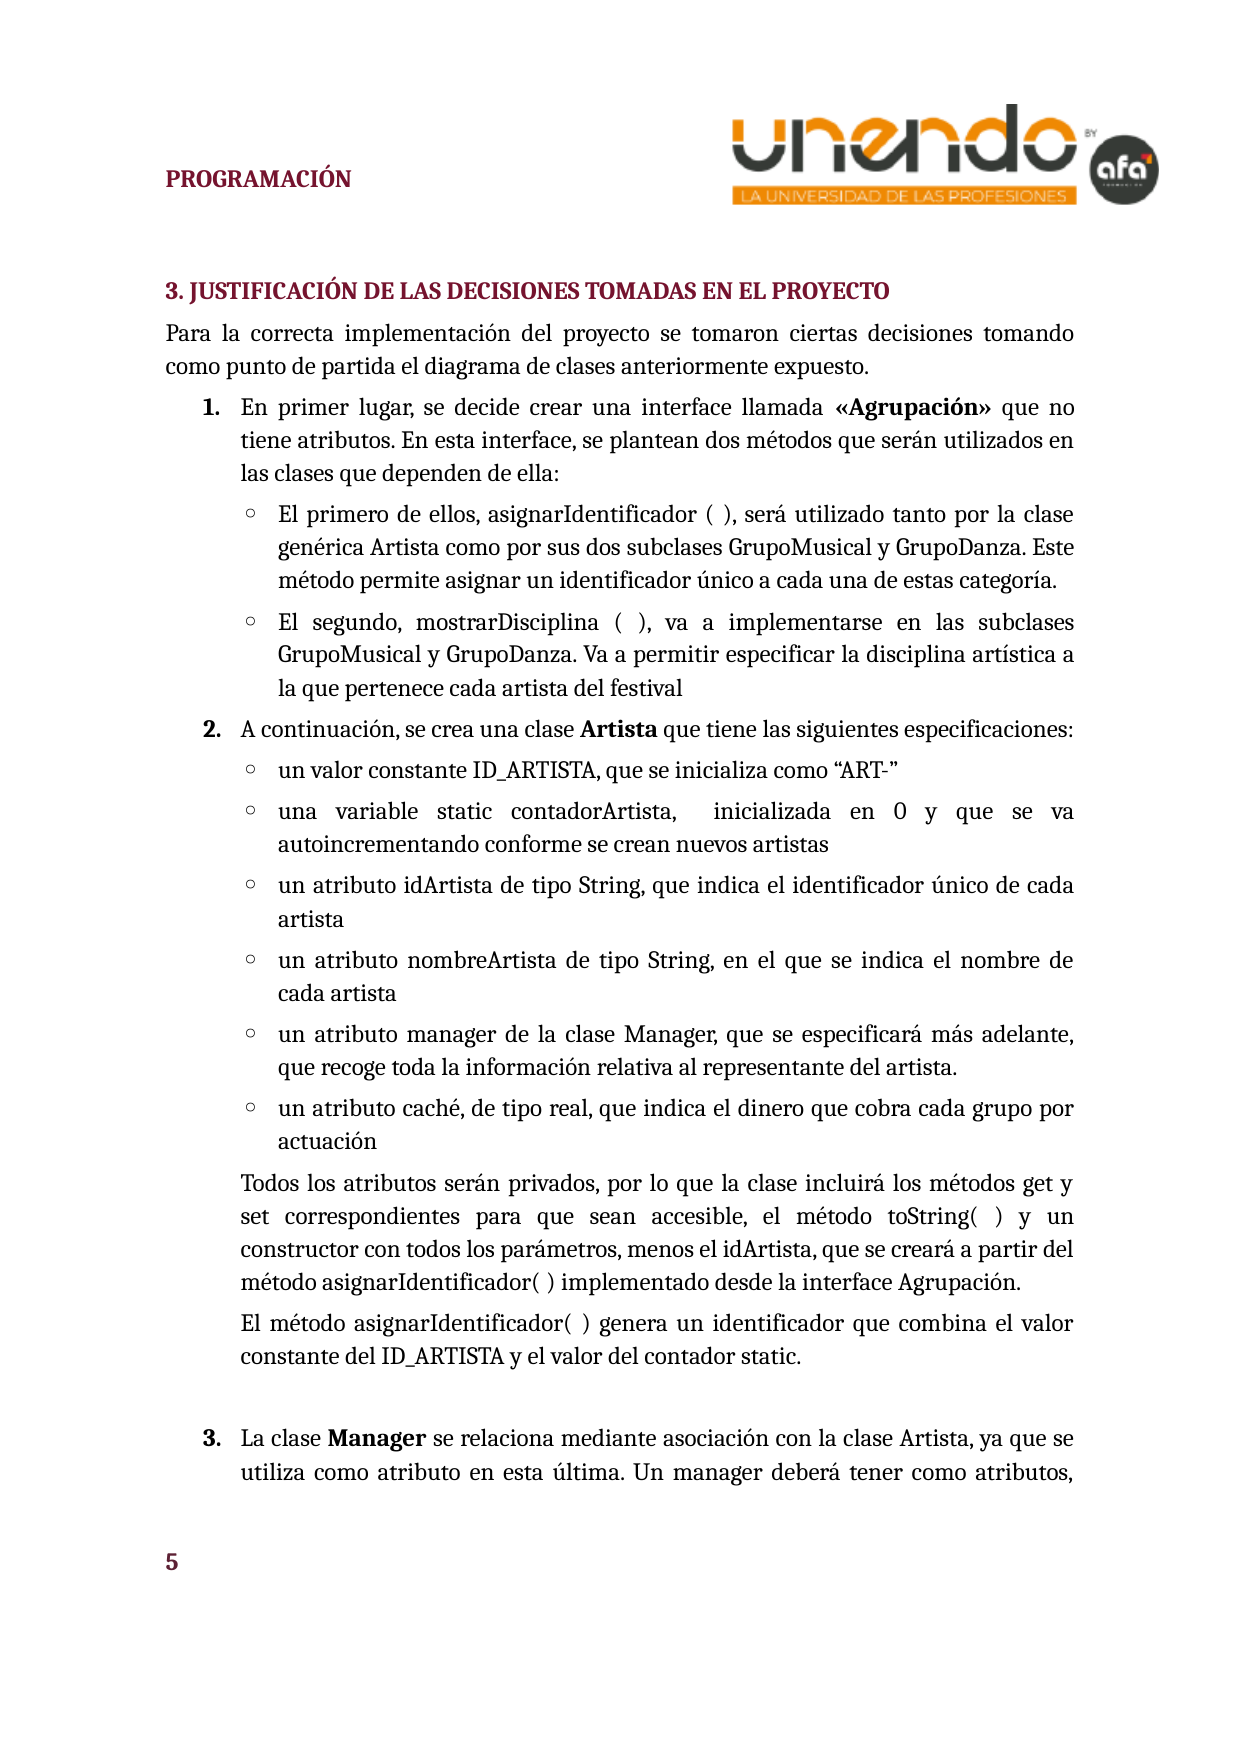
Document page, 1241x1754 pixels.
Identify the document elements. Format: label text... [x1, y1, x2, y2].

list A continuación, se crea una clase Artista que tiene las siguientes especificaciones: [203, 715, 1075, 743]
list un atributo caché, de tipo real, que indica el dinero que cobra cada grupo por actuación [240, 1094, 1075, 1156]
list El método asignarIdentificador( ) genera un identificador que combina el valor constante del ID_ARTISTA y el valor del contador static. [203, 1309, 1075, 1371]
list un atributo nombreArtista de tipo String, en el que se indica el nombre de cada artista [240, 946, 1075, 1007]
list un atributo manager de la clase Manager, que se especificará más adelante, que recoge toda la información relativa al representante del artista. [240, 1020, 1075, 1082]
list El primero de ellos, asignarIdentificador ( ), será utilizado tanto por la clase genérica Artista como por sus dos subclases GrupoMusical y GrupoDanza. Este método permite asignar un identificador único a cada una de estas categoría. [240, 500, 1075, 595]
text 3. JUSTIFICACIÓN DE LAS DECISIONES TOMADAS EN EL PROYECTO [165, 277, 1075, 306]
list una variable static contadorArtista, inicializada en 0 y que se va autoincrementando conforme se crean nuevos artistas [240, 797, 1075, 859]
picture [725, 104, 1159, 212]
list un valor constante ID_ARTISTA, que se inicializa como “ART-” [240, 756, 1075, 785]
list un atributo idArtista de tipo String, que indica el identificador único de cada artista [240, 871, 1075, 933]
list Todos los atributos serán privados, por lo que la clase incluirá los métodos get y set correspondientes para que sean accesible, el método toString( ) y un constructor con todos los parámetros, menos el idArtista, que se creará a partir del método asignarIdentificador( ) implementado desde la interface Agrupación. [203, 1168, 1075, 1296]
list En primer lugar, se decide crear una interface llamada «Agrupación» que no tiene atributos. En esta interface, se plantean dos métodos que serán utilizados en las clases que dependen de ella: [203, 393, 1075, 488]
list La clase Manager se relaciona mediante asociación con la clase Artista, ya que se utiliza como atributo en esta última. Un manager deberá tener como atributos, [203, 1424, 1075, 1486]
text Para la correcta implementación del proyecto se tomaron ciertas decisiones tomando como punto de partida el diagrama de clases anteriormente expuesto. [165, 318, 1075, 380]
list El segundo, mostrarDisciplina ( ), va a implementarse en las subclases GrupoMusical y GrupoDanza. Va a permitir especificar la disciplina artística a la que pertenece cada artista del festival [240, 607, 1075, 702]
